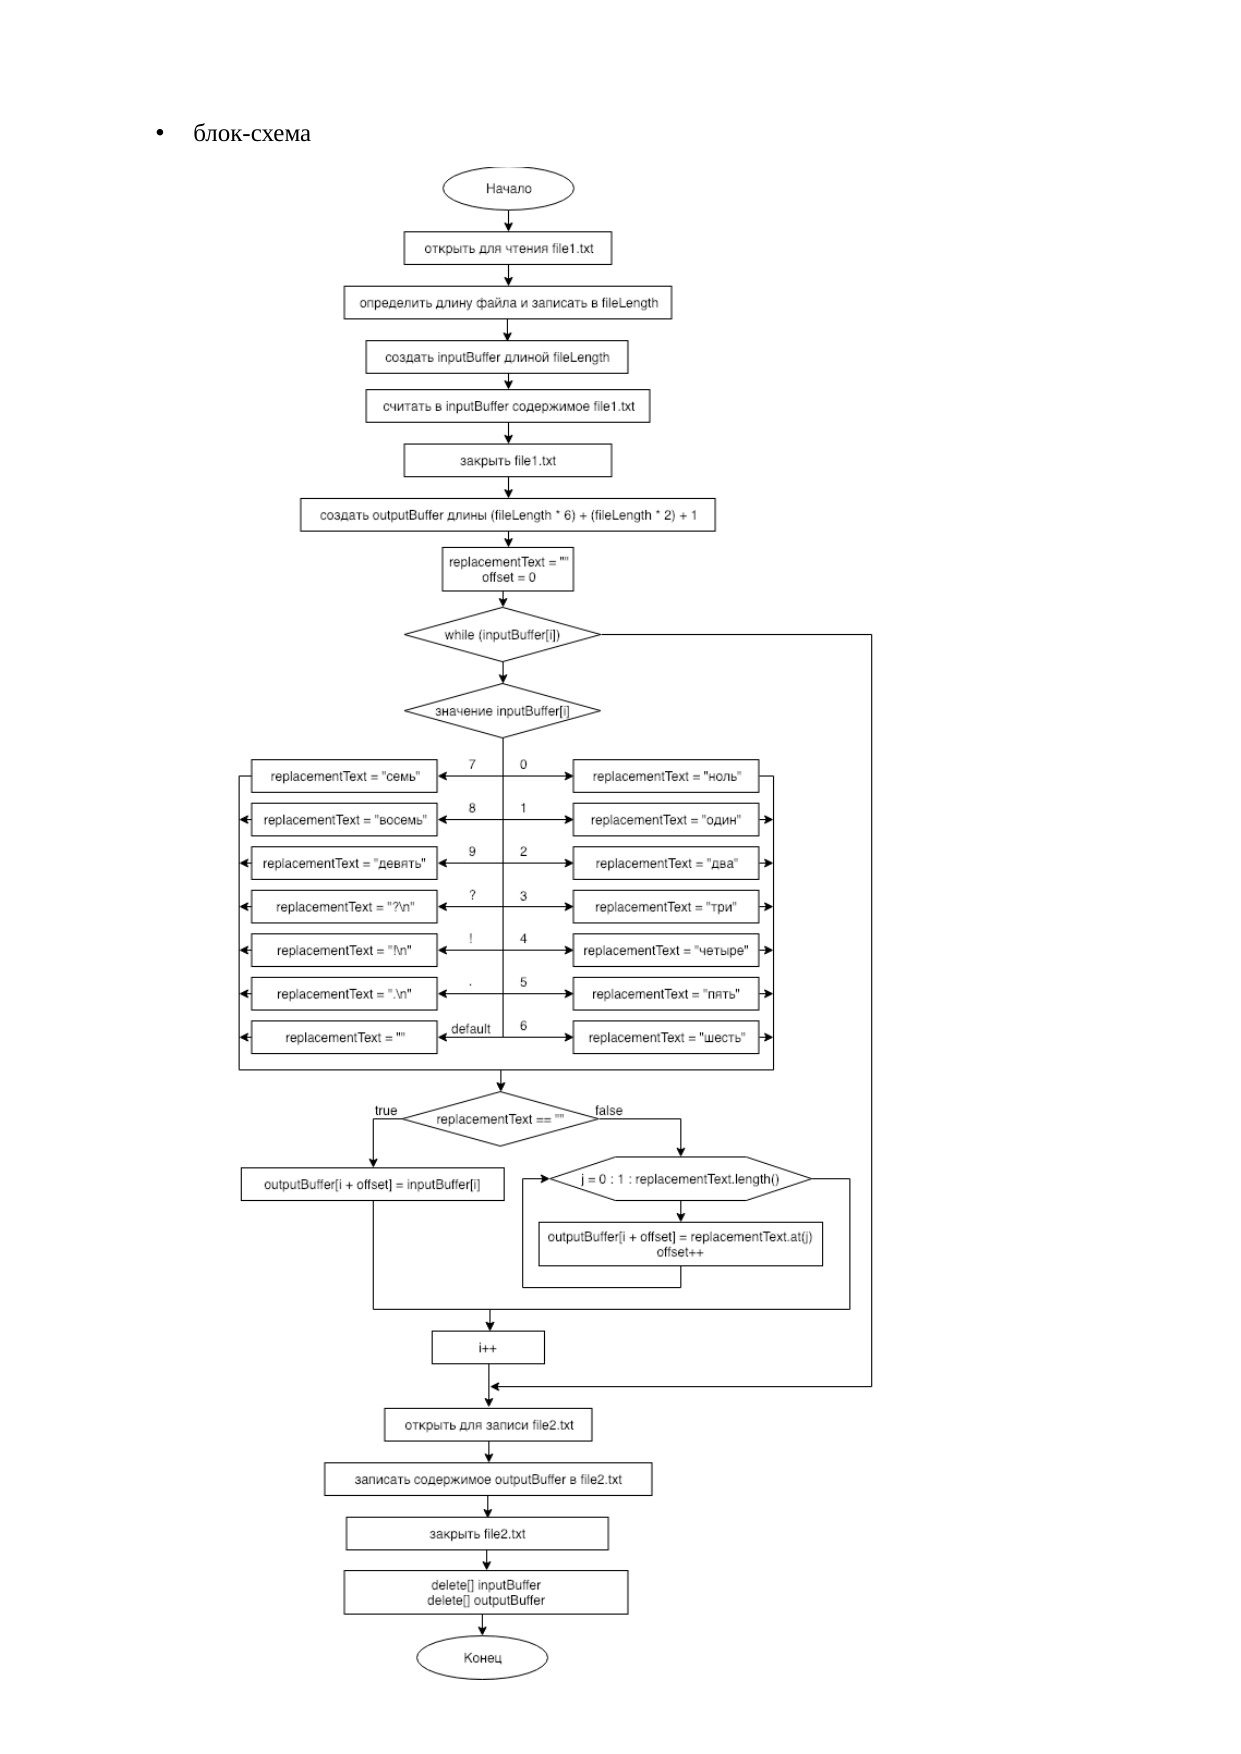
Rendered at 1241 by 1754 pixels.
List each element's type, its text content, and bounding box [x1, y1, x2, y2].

picture [232, 167, 880, 1680]
list блок-схема [156, 118, 1122, 147]
